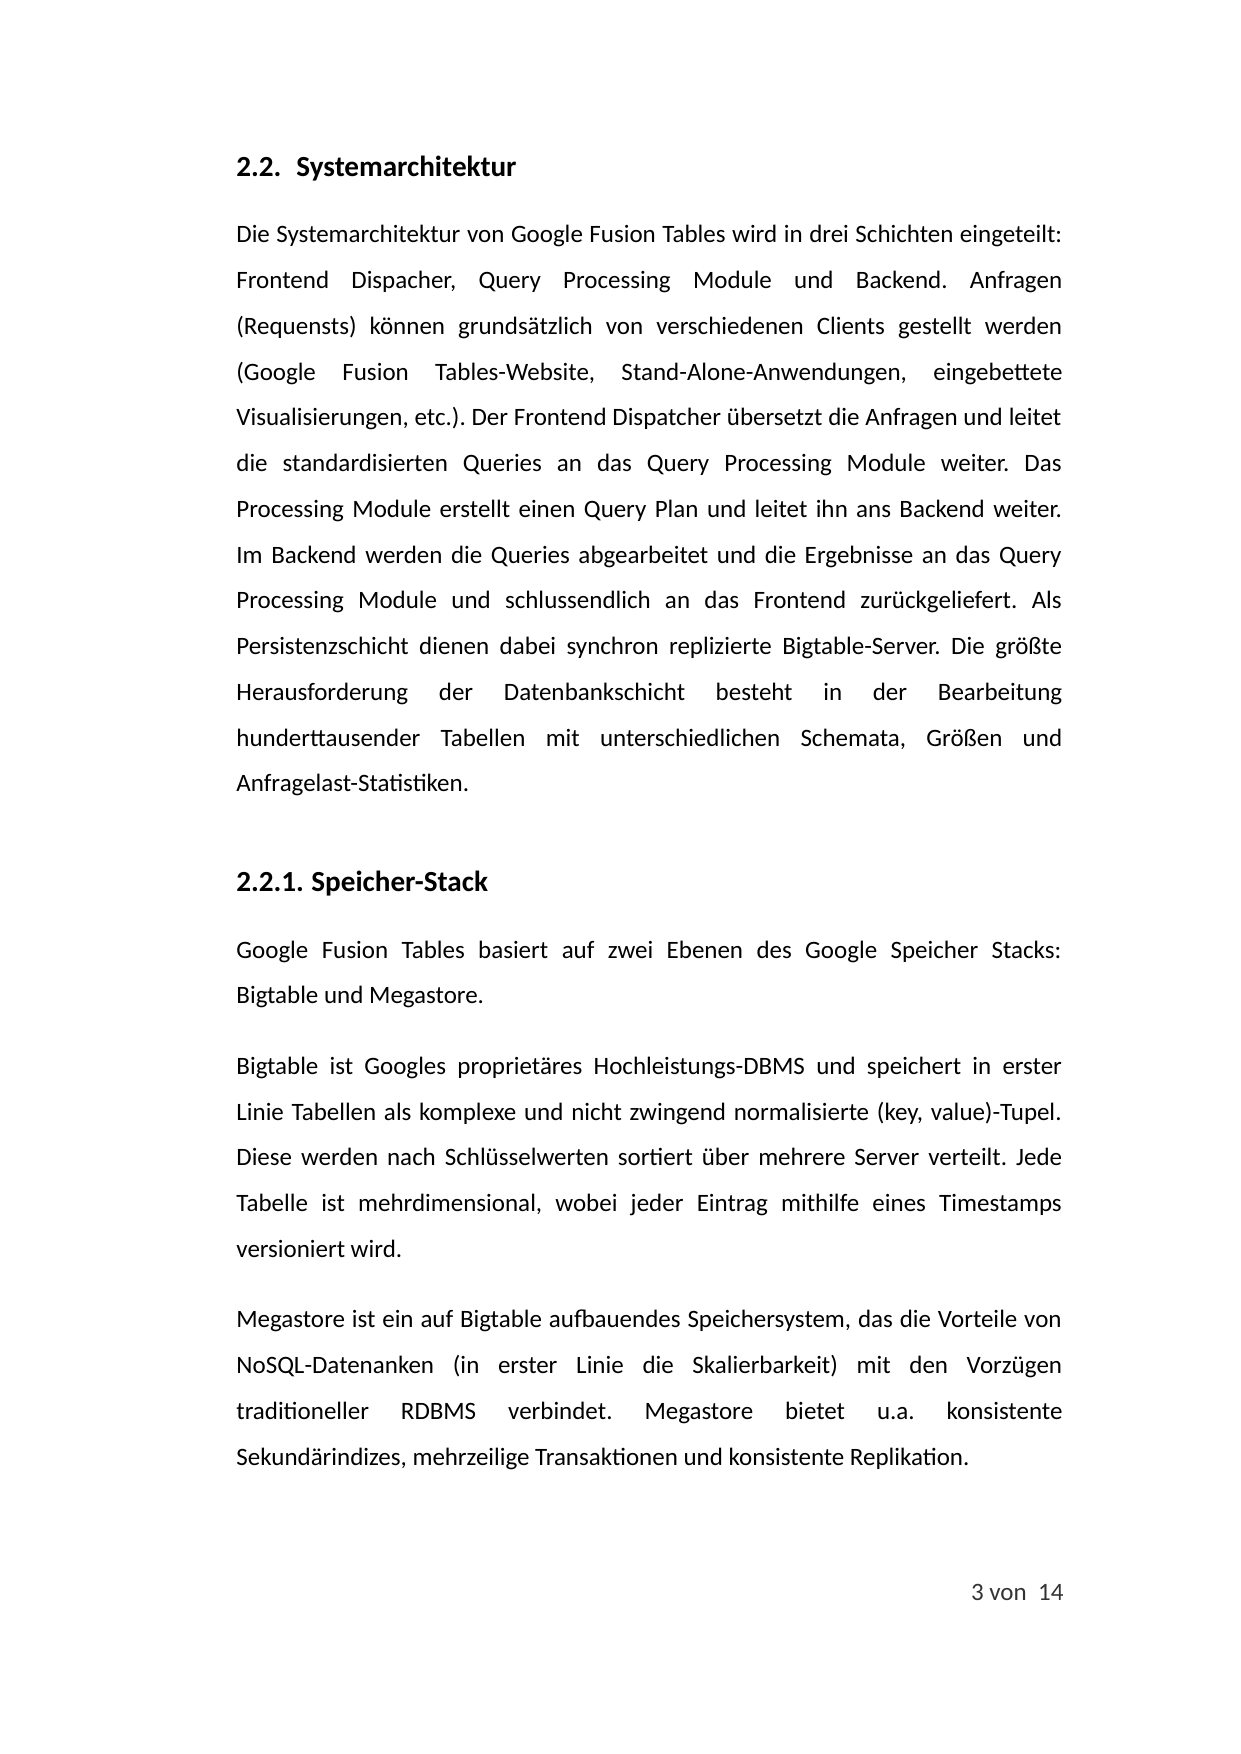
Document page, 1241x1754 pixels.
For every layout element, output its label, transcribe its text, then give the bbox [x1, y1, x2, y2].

text Google Fusion Tables basiert auf zwei Ebenen des Google Speicher Stacks: Bigtable und Megastore. [236, 934, 1063, 1010]
text Megastore ist ein auf Bigtable aufbauendes Speichersystem, das die Vorteile von NoSQL-Datenanken (in erster Linie die Skalierbarkeit) mit den Vorzügen traditioneller RDBMS verbindet. Megastore bietet u.a. konsistente Sekundärindizes, mehrzeilige Transaktionen und konsistente Replikation. [236, 1303, 1063, 1471]
text Die Systemarchitektur von Google Fusion Tables wird in drei Schichten eingeteilt: Frontend Dispacher, Query Processing Module und Backend. Anfragen (Requensts) können grundsätzlich von verschiedenen Clients gestellt werden (Google Fusion Tables-Website, Stand-Alone-Anwendungen, eingebettete Visualisierungen, etc.). Der Frontend Dispatcher übersetzt die Anfragen und leitet die standardisierten Queries an das Query Processing Module weiter. Das Processing Module erstellt einen Query Plan und leitet ihn ans Backend weiter. Im Backend werden die Queries abgearbeitet und die Ergebnisse an das Query Processing Module und schlussendlich an das Frontend zurückgeliefert. Als Persistenzschicht dienen dabei synchron replizierte Bigtable-Server. Die größte Herausforderung der Datenbankschicht besteht in der Bearbeitung hunderttausender Tabellen mit unterschiedlichen Schemata, Größen und Anfragelast-Statistiken. [236, 219, 1063, 798]
subtitle Speicher-Stack [236, 863, 1063, 898]
text Bigtable ist Googles proprietäres Hochleistungs-DBMS und speichert in erster Linie Tabellen als komplexe und nicht zwingend normalisierte (key, value)-Tupel. Diese werden nach Schlüsselwerten sortiert über mehrere Server verteilt. Jede Tabelle ist mehrdimensional, wobei jeder Eintrag mithilfe eines Timestamps versioniert wird. [236, 1050, 1063, 1263]
subtitle Systemarchitektur [236, 148, 1063, 183]
